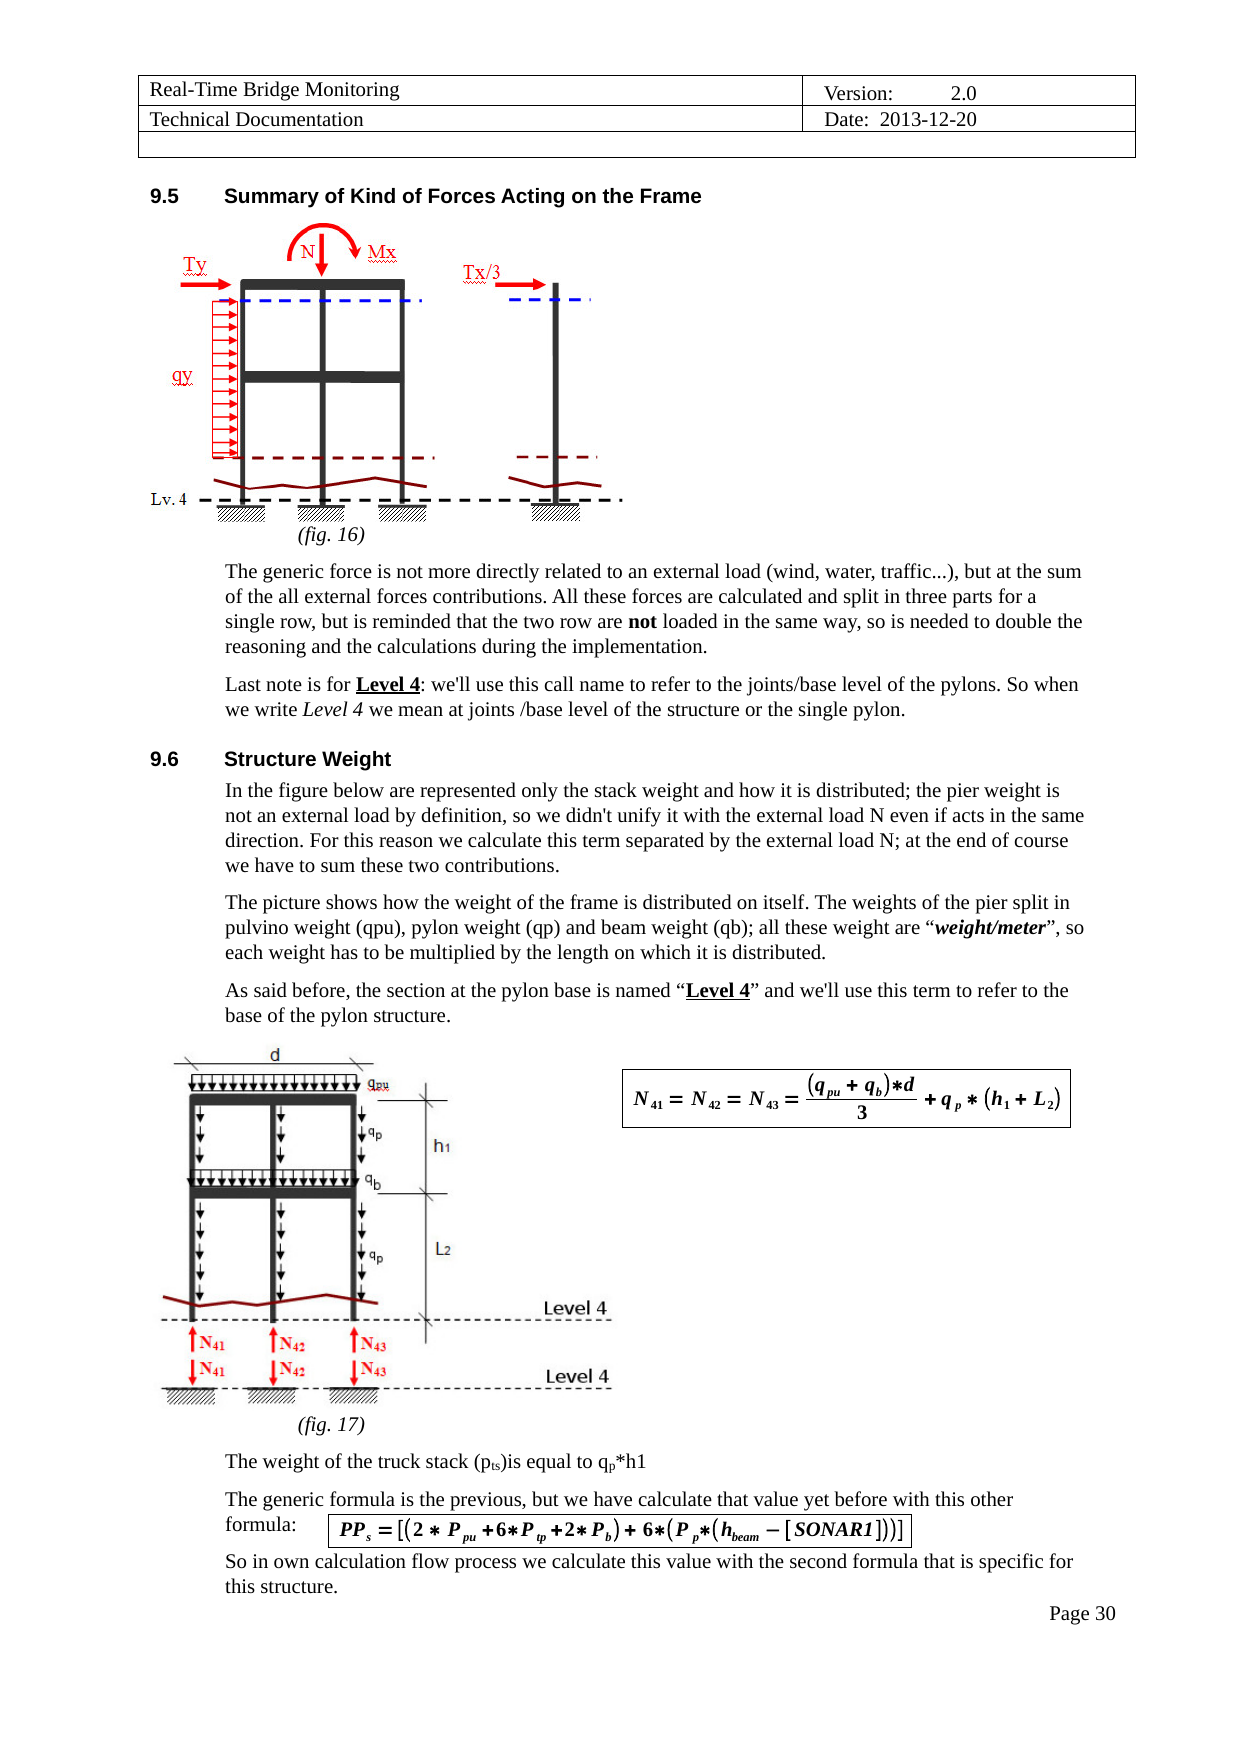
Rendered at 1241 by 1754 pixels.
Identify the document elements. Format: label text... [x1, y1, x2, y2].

text Last note is for Level 4: we'll use this call name to refer to the joints/base level of the pylons. So when we write Level 4 we mean at joints /base level of the structure or the single pylon. [225, 671, 1090, 721]
text So in own calculation flow process we calculate this value with the second formula that is specific for this structure. [225, 1548, 1090, 1598]
text The picture shows how the weight of the frame is distributed on itself. The weights of the pier split in pulvino weight (qpu), pylon weight (qp) and beam weight (qb); all these weight are “weight/meter”, so each weight has to be multiplied by the length on which it is distributed. [225, 889, 1090, 964]
picture [150, 223, 623, 522]
subtitle Structure Weight [150, 746, 1090, 771]
text (fig. 16) [150, 214, 1090, 546]
text (fig. 17) [150, 1039, 1090, 1436]
picture [150, 1034, 623, 1412]
text In the figure below are represented only the stack weight and how it is distributed; the pier weight is not an external load by definition, so we didn't unify it with the external load N even if acts in the same direction. For this reason we calculate this term separated by the external load N; at the end of course we have to sum these two contributions. [225, 777, 1090, 877]
text As said before, the section at the pylon base is named “Level 4” and we'll use this term to refer to the base of the pylon structure. [225, 977, 1090, 1027]
subtitle Summary of Kind of Forces Acting on the Frame [150, 183, 1090, 208]
text The generic formula is the previous, but we have calculate that value yet before with this other formula: [225, 1486, 1090, 1536]
text The generic force is not more directly related to an external load (wind, water, traffic...), but at the sum of the all external forces contributions. All these forces are calculated and split in three parts for a single row, but is reminded that the two row are not loaded in the same way, so is needed to double the reasoning and the calculations during the implementation. [225, 558, 1090, 658]
text The weight of the truck stack (pts)is equal to qp*h1 [225, 1448, 1090, 1473]
